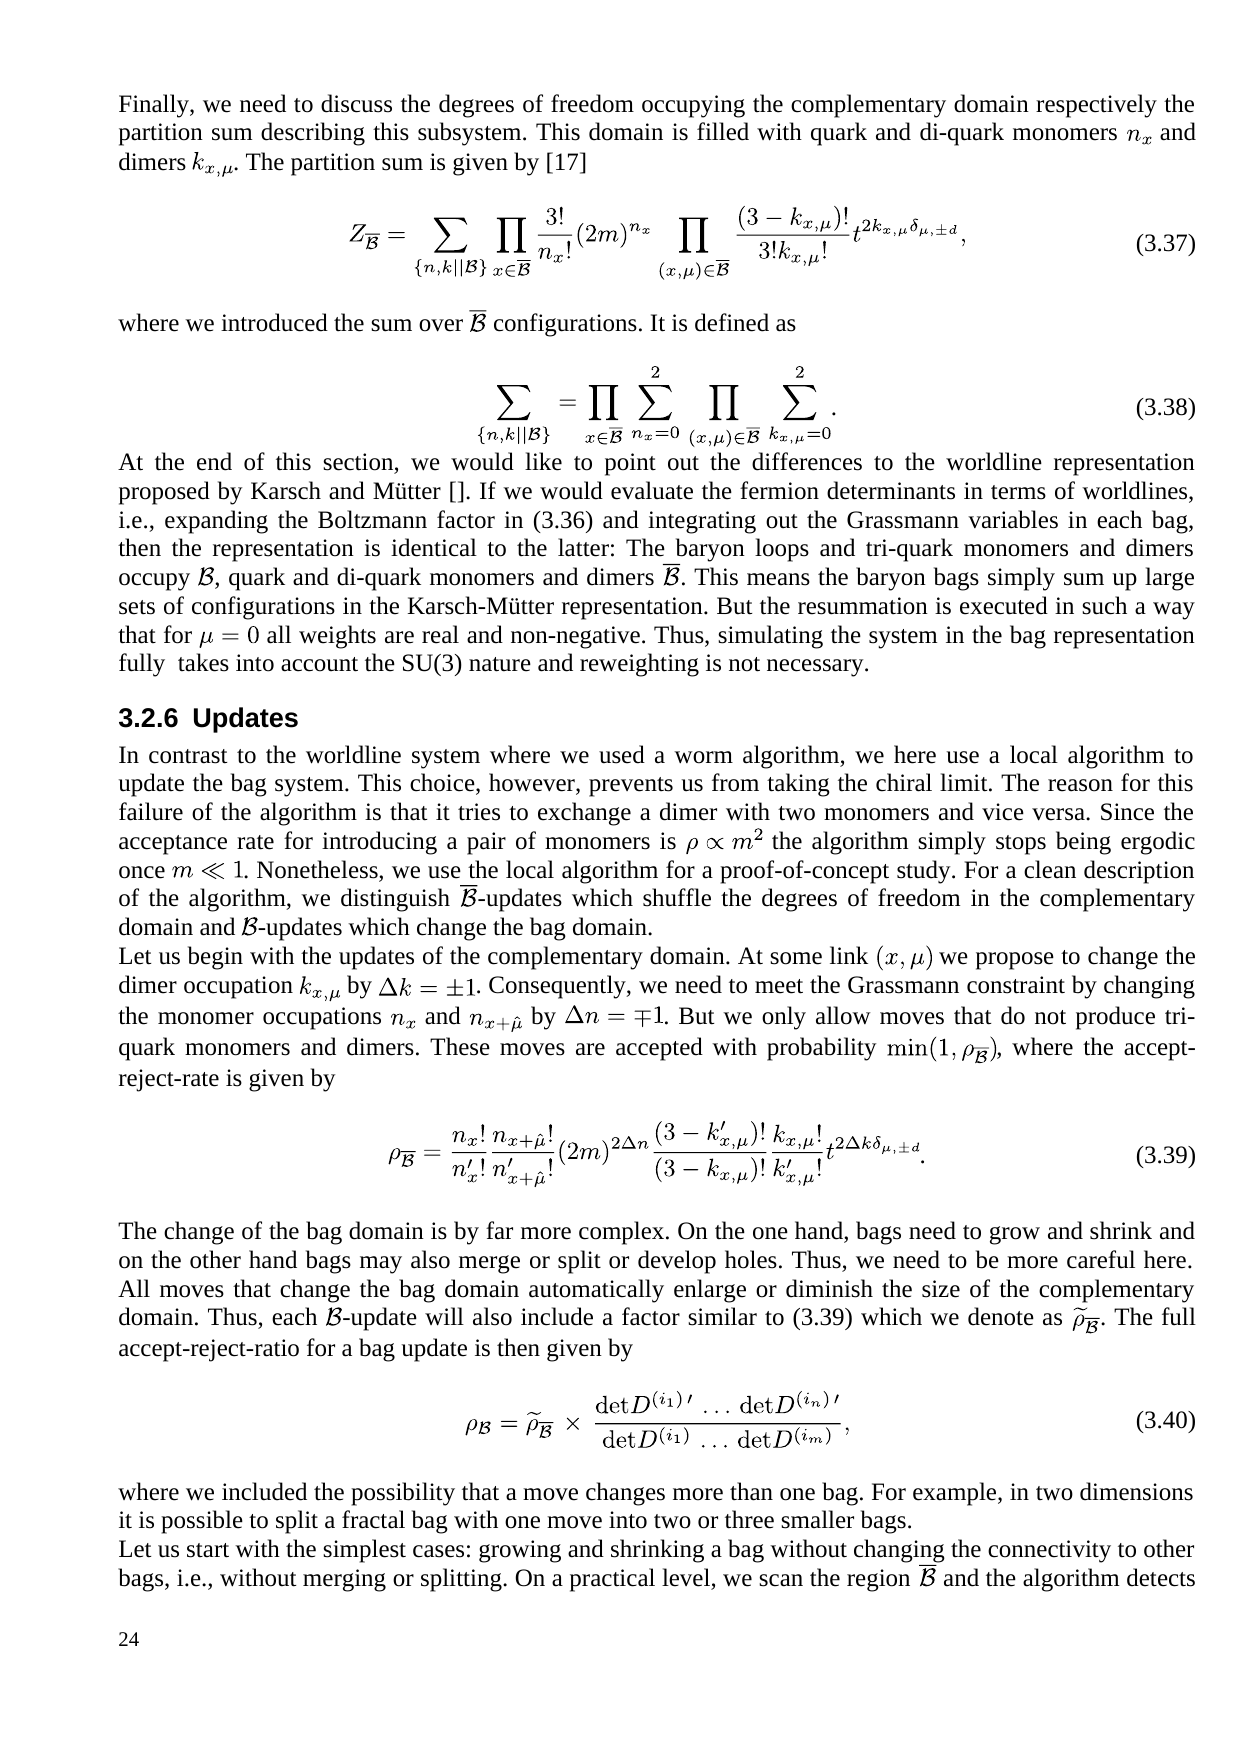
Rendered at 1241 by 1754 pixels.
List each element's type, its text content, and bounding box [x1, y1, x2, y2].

text [118, 366, 652, 447]
text [118, 1121, 660, 1187]
subtitle Updates [118, 702, 1196, 733]
text In contrast to the worldline system where we used a worm algorithm, we here use a local algorithm to update the bag system. This choice, however, prevents us from taking the chiral limit. The reason for this failure of the algorithm is that it tries to exchange a dimer with two monomers and vice versa. Since the acceptance rate for introducing a pair of monomers is the algorithm simply stops being ergodic once . Nonetheless, we use the local algorithm for a proof-of-concept study. For a clean description of the algorithm, we distinguish -updates which shuffle the degrees of freedom in the complementary domain and -updates which change the bag domain. [118, 740, 1196, 941]
text (3.37) [698, 206, 1196, 280]
text . (3.38) [803, 366, 1196, 447]
text where we introduced the sum over configurations. It is defined as [118, 308, 1196, 337]
text . (3.39) [763, 1121, 1196, 1187]
text where we included the possibility that a move changes more than one bag. For example, in two dimensions it is possible to split a fractal bag with one move into two or three smaller bags. [118, 1477, 1196, 1534]
text Let us begin with the updates of the complementary domain. At some link we propose to change the dimer occupation by . Consequently, we need to meet the Grassmann constraint by changing the monomer occupations and by . But we only allow moves that do not produce tri-quark monomers and dimers. These moves are accepted with probability , where the accept-reject-rate is given by [118, 941, 1196, 1092]
text (3.40) [785, 1391, 1196, 1448]
text At the end of this section, we would like to point out the differences to the worldline representation proposed by Karsch and Mütter []. If we would evaluate the fermion determinants in terms of worldlines, i.e., expanding the Boltzmann factor in (3.36) and integrating out the Grassmann variables in each bag, then the representation is identical to the latter: The baryon loops and tri-quark monomers and dimers occupy , quark and di-quark monomers and dimers . This means the baryon bags simply sum up large sets of configurations in the Karsch-Mütter representation. But the resummation is executed in such a way that for all weights are real and non-negative. Thus, simulating the system in the bag representation fully takes into account the SU(3) nature and reweighting is not necessary. [118, 447, 1196, 677]
text [118, 206, 663, 280]
text [118, 1391, 656, 1448]
text The change of the bag domain is by far more complex. On the one hand, bags need to grow and shrink and on the other hand bags may also merge or split or develop holes. Thus, we need to be more careful here. All moves that change the bag domain automatically enlarge or diminish the size of the complementary domain. Thus, each -update will also include a factor similar to (3.39) which we denote as . The full accept-reject-ratio for a bag update is then given by [118, 1216, 1196, 1362]
text Finally, we need to discuss the degrees of freedom occupying the complementary domain respectively the partition sum describing this subsystem. This domain is filled with quark and di-quark monomers and dimers . The partition sum is given by [17] [118, 89, 1196, 177]
text Let us start with the simplest cases: growing and shrinking a bag without changing the connectivity to other bags, i.e., without merging or splitting. On a practical level, we scan the region and the algorithm detects [118, 1534, 1196, 1592]
